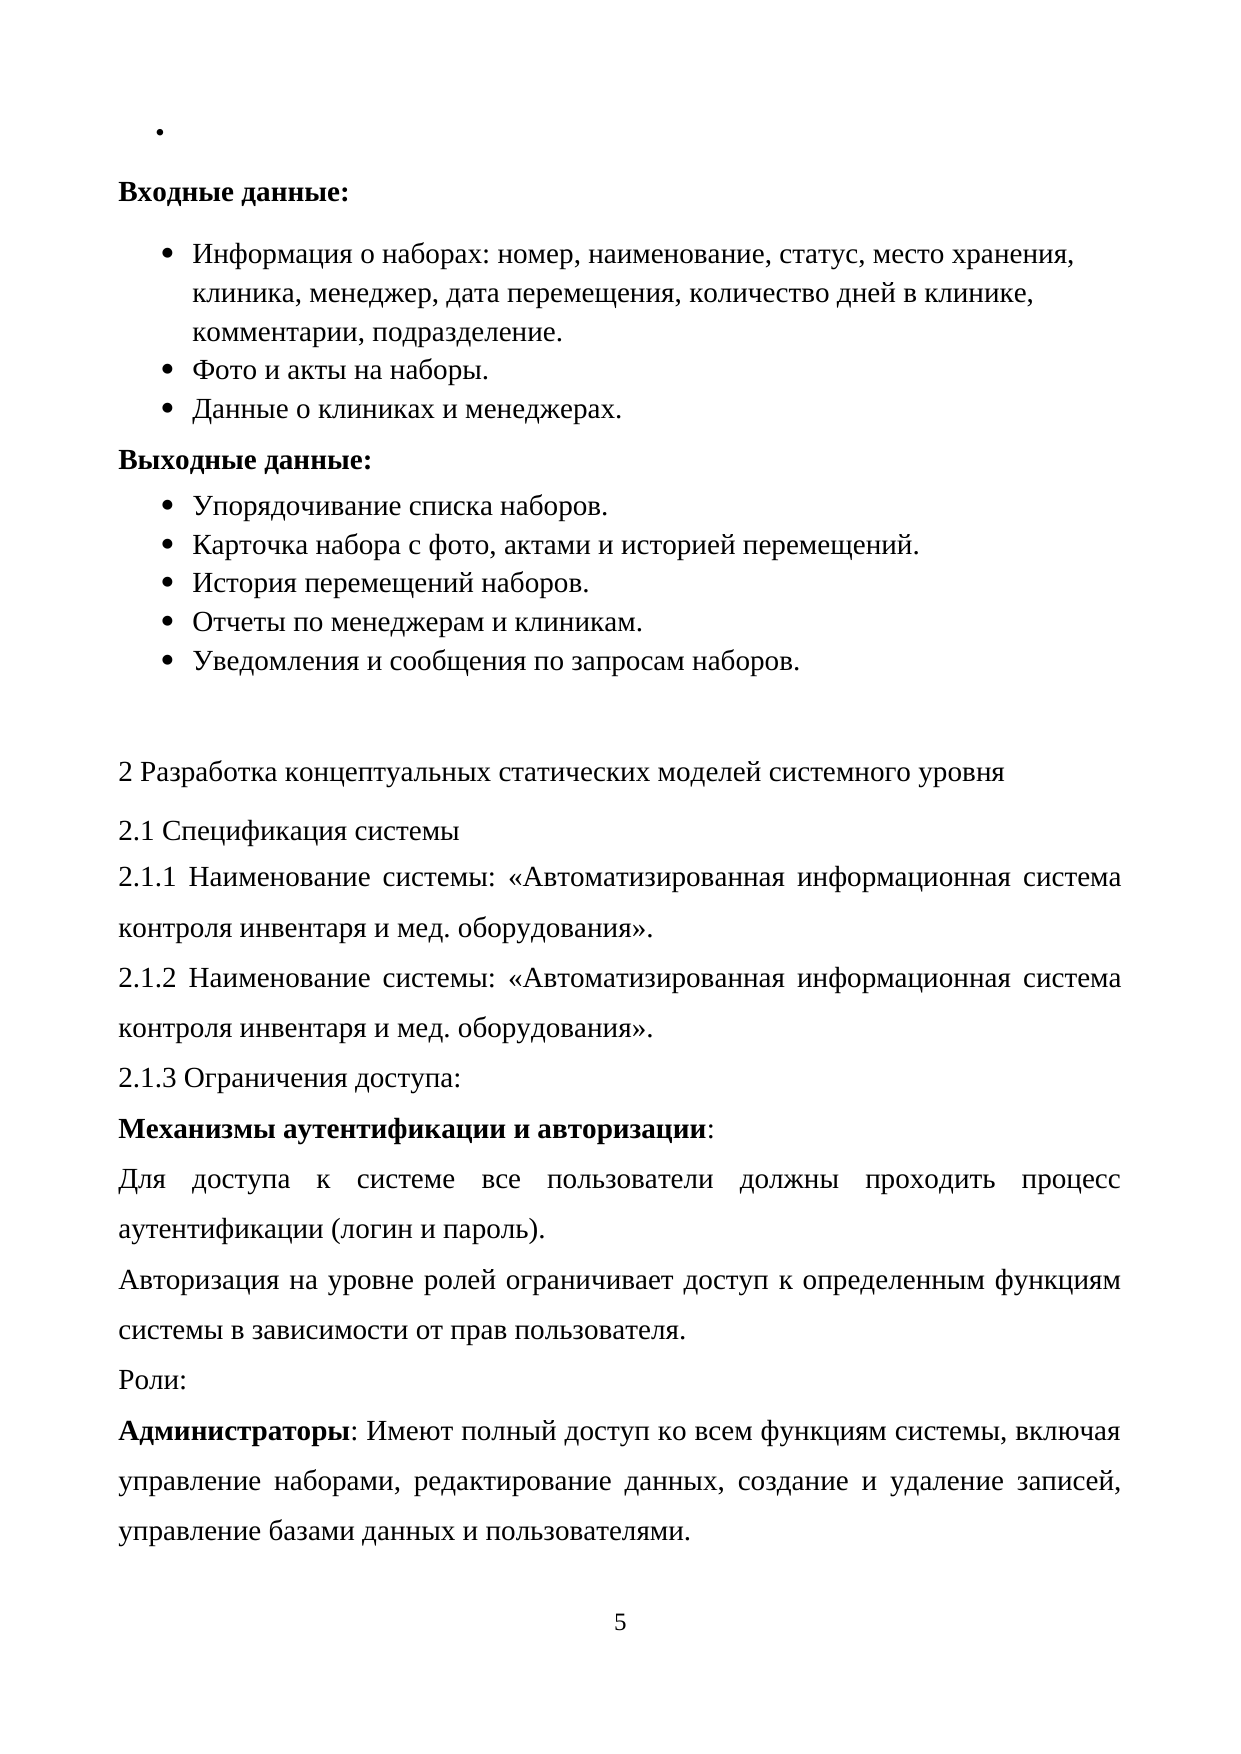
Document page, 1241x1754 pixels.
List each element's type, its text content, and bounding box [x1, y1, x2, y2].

text 2.1.3 Ограничения доступа: [118, 1061, 1122, 1094]
subtitle Выходные данные: [118, 442, 1122, 476]
text Авторизация на уровне ролей ограничивает доступ к определенным функциям системы в зависимости от прав пользователя. [118, 1262, 1122, 1346]
list Данные о клиниках и менеджерах. [162, 391, 1122, 424]
list Отчеты по менеджерам и клиникам. [162, 604, 1122, 638]
text Для доступа к системе все пользователи должны проходить процесс аутентификации (логин и пароль). [118, 1161, 1122, 1245]
subtitle 2 Разработка концептуальных статических моделей системного уровня [118, 754, 1122, 787]
list Упорядочивание списка наборов. [162, 488, 1122, 522]
text 2.1.1 Наименование системы: «Автоматизированная информационная система контроля инвентаря и мед. оборудования». [118, 859, 1122, 943]
text Администраторы: Имеют полный доступ ко всем функциям системы, включая управление наборами, редактирование данных, создание и удаление записей, управление базами данных и пользователями. [118, 1413, 1122, 1547]
text Роли: [118, 1362, 1122, 1396]
subtitle 2.1 Спецификация системы [118, 813, 1122, 847]
list Фото и акты на наборы. [162, 352, 1122, 386]
list Информация о наборах: номер, наименование, статус, место хранения, клиника, менеджер, дата перемещения, количество дней в клинике, комментарии, подразделение. [162, 237, 1122, 347]
text 2.1.2 Наименование системы: «Автоматизированная информационная система контроля инвентаря и мед. оборудования». [118, 960, 1122, 1044]
subtitle Входные данные: [118, 174, 1122, 207]
list История перемещений наборов. [162, 565, 1122, 599]
text Механизмы аутентификации и авторизации: [118, 1111, 1122, 1144]
list Карточка набора с фото, актами и историей перемещений. [162, 527, 1122, 560]
list Уведомления и сообщения по запросам наборов. [162, 643, 1122, 676]
